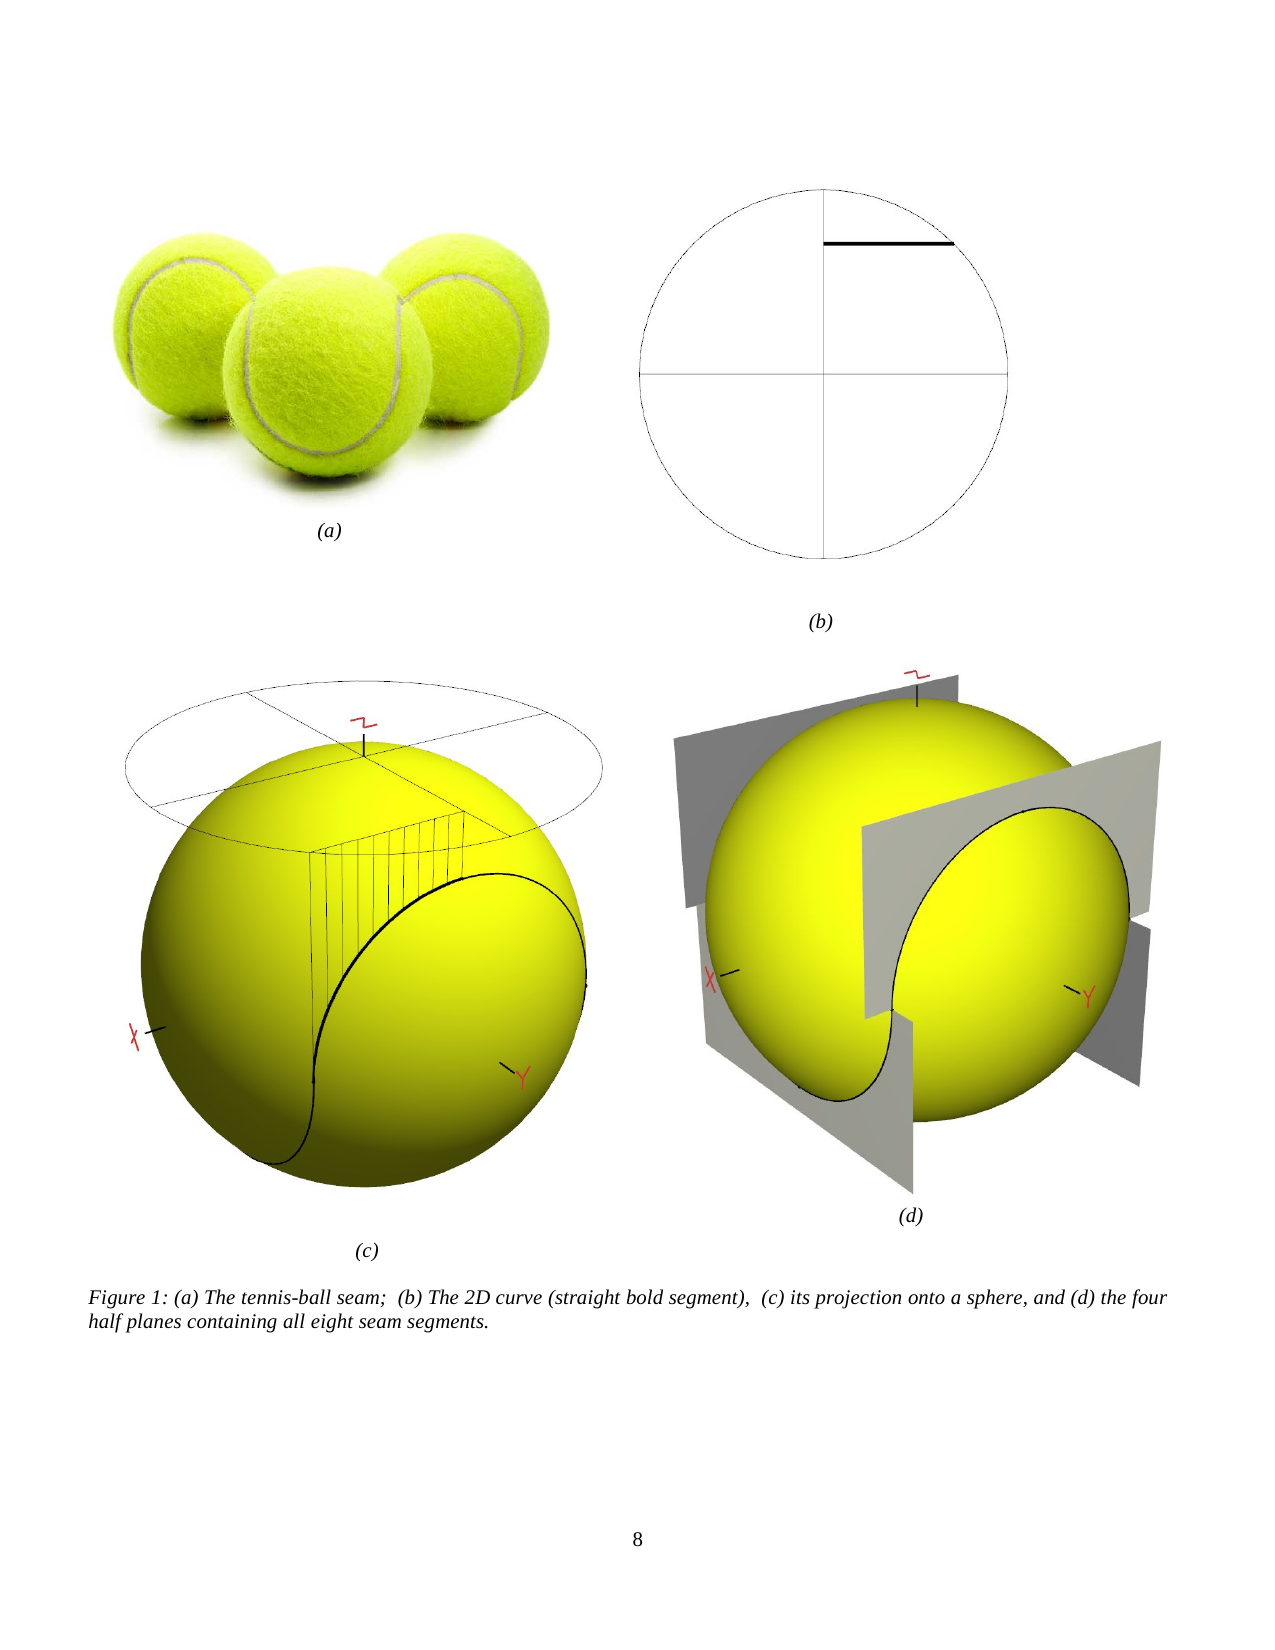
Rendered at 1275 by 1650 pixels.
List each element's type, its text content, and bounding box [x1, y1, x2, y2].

picture [104, 200, 562, 509]
picture [108, 654, 628, 1215]
text (b) [581, 175, 1062, 633]
text (d) [655, 1203, 1168, 1227]
picture [650, 653, 1174, 1203]
text (c) [88, 667, 648, 1262]
text Figure 1: (a) The tennis-ball seam; (b) The 2D curve (straight bold segment), (c) its projection onto a sphere, and (d) the four half planes containing all eight seam segments. [88, 1285, 1187, 1333]
text (a) [88, 517, 572, 541]
picture [609, 162, 1034, 586]
